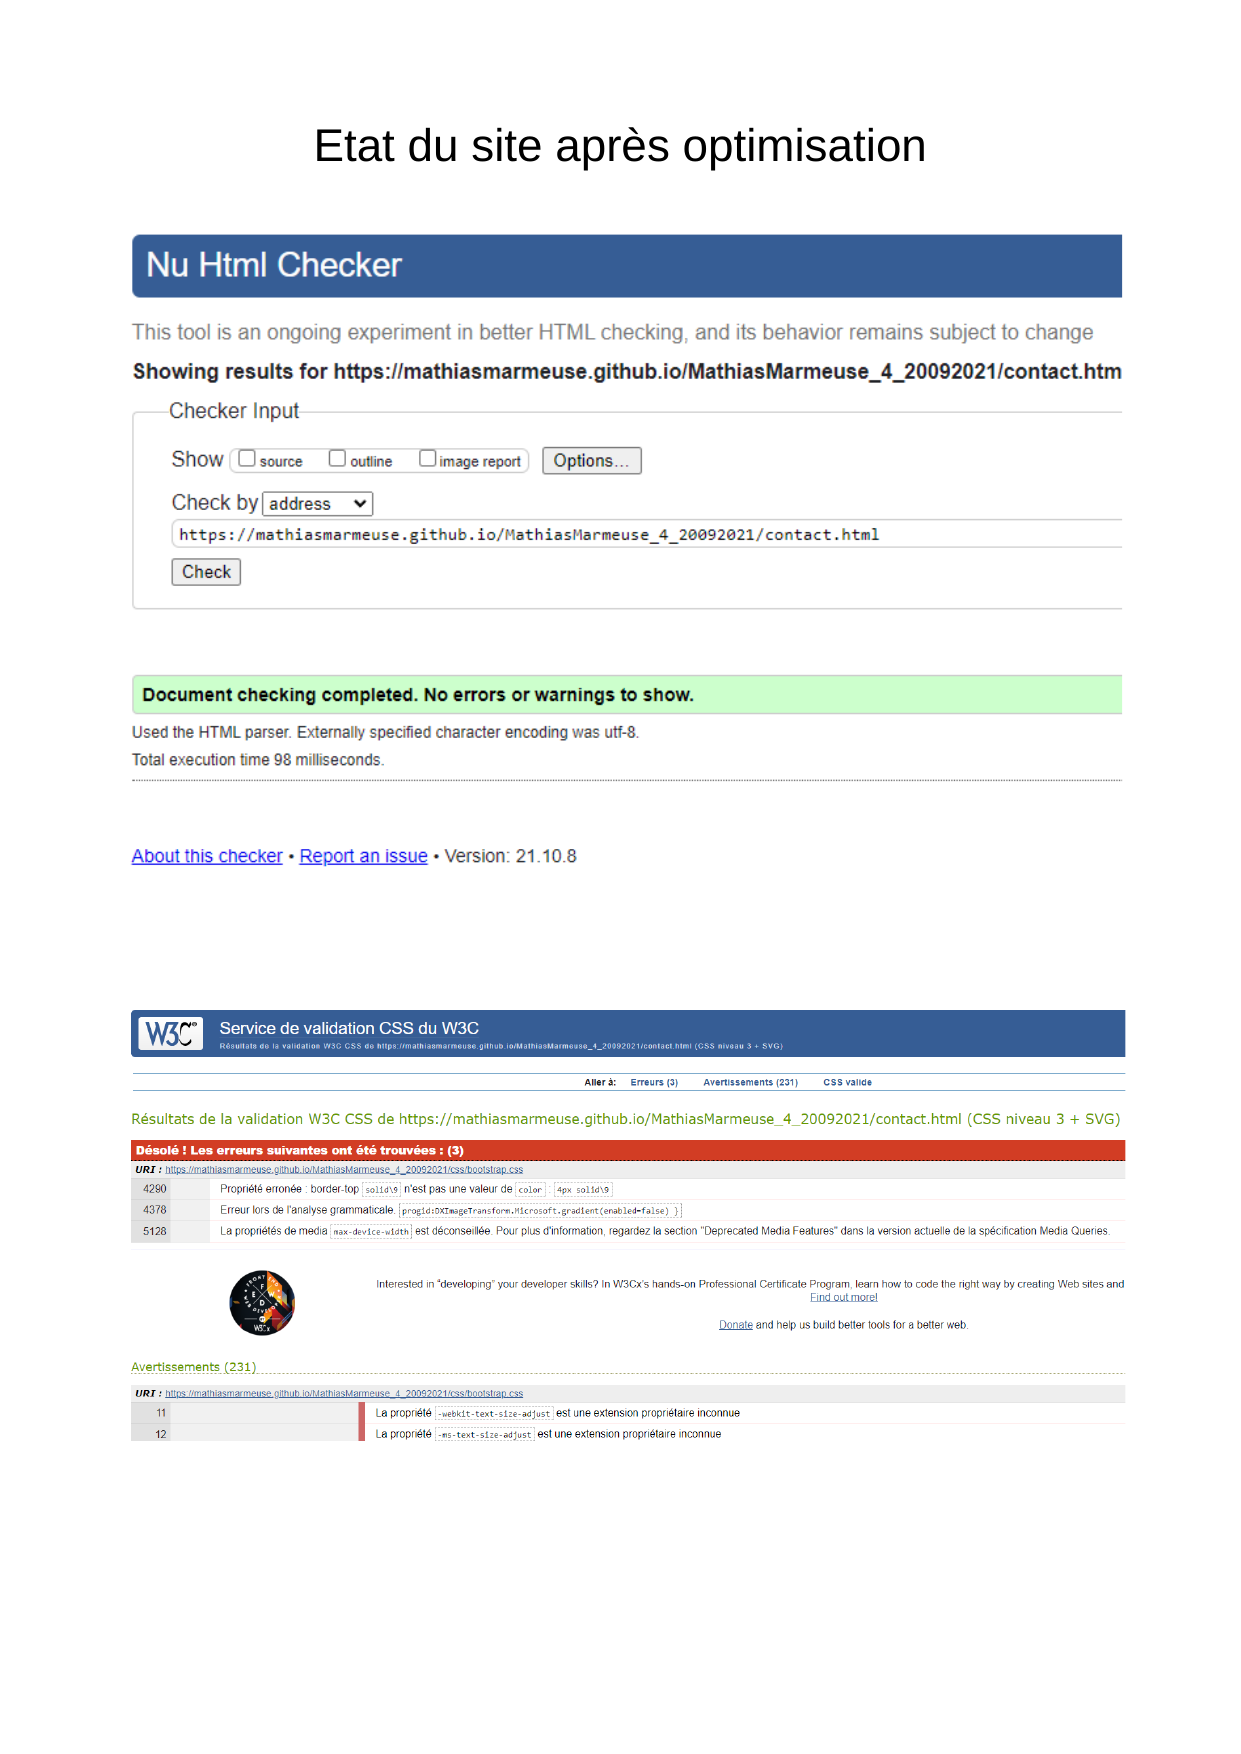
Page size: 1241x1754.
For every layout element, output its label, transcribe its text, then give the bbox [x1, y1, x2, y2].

picture [118, 223, 1123, 886]
text Etat du site après optimisation [118, 118, 1122, 171]
picture [121, 1001, 1126, 1441]
